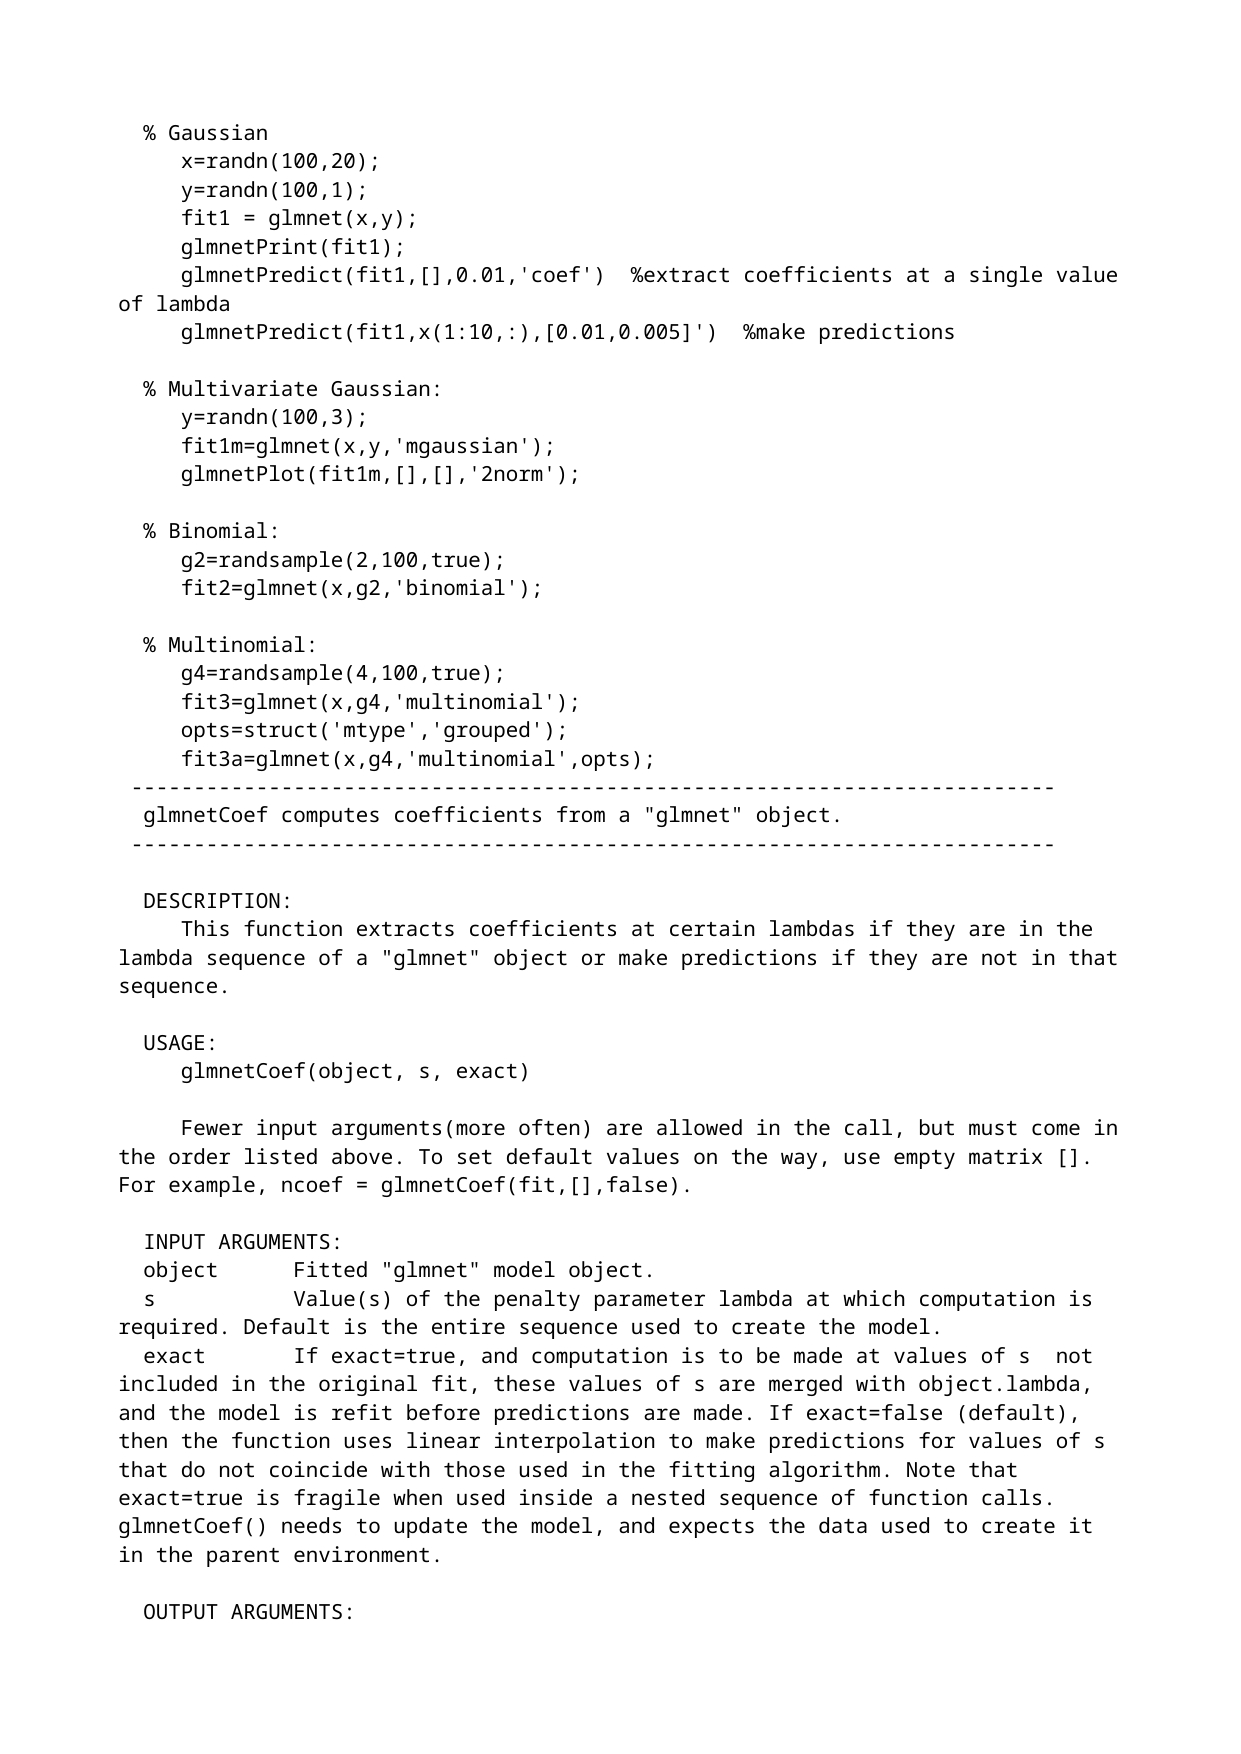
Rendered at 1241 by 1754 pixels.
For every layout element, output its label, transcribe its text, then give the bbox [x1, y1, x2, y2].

text % Gaussian x=randn(100,20); y=randn(100,1); fit1 = glmnet(x,y); glmnetPrint(fit1); glmnetPredict(fit1,[],0.01,'coef') %extract coefficients at a single value of lambda glmnetPredict(fit1,x(1:10,:),[0.01,0.005]') %make predictions % Multivariate Gaussian: y=randn(100,3); fit1m=glmnet(x,y,'mgaussian'); glmnetPlot(fit1m,[],[],'2norm'); % Binomial: g2=randsample(2,100,true); fit2=glmnet(x,g2,'binomial'); % Multinomial: g4=randsample(4,100,true); fit3=glmnet(x,g4,'multinomial'); opts=struct('mtype','grouped'); fit3a=glmnet(x,g4,'multinomial',opts); -------------------------------------------------------------------------- glmnetCoef computes coefficients from a "glmnet" object. -------------------------------------------------------------------------- DESCRIPTION: This function extracts coefficients at certain lambdas if they are in the lambda sequence of a "glmnet" object or make predictions if they are not in that sequence. USAGE: glmnetCoef(object, s, exact) Fewer input arguments(more often) are allowed in the call, but must come in the order listed above. To set default values on the way, use empty matrix []. For example, ncoef = glmnetCoef(fit,[],false). INPUT ARGUMENTS: object Fitted "glmnet" model object. s Value(s) of the penalty parameter lambda at which computation is required. Default is the entire sequence used to create the model. exact If exact=true, and computation is to be made at values of s not included in the original fit, these values of s are merged with object.lambda, and the model is refit before predictions are made. If exact=false (default), then the function uses linear interpolation to make predictions for values of s that do not coincide with those used in the fitting algorithm. Note that exact=true is fragile when used inside a nested sequence of function calls. glmnetCoef() needs to update the model, and expects the data used to create it in the parent environment. OUTPUT ARGUMENTS: [118, 118, 1122, 1625]
